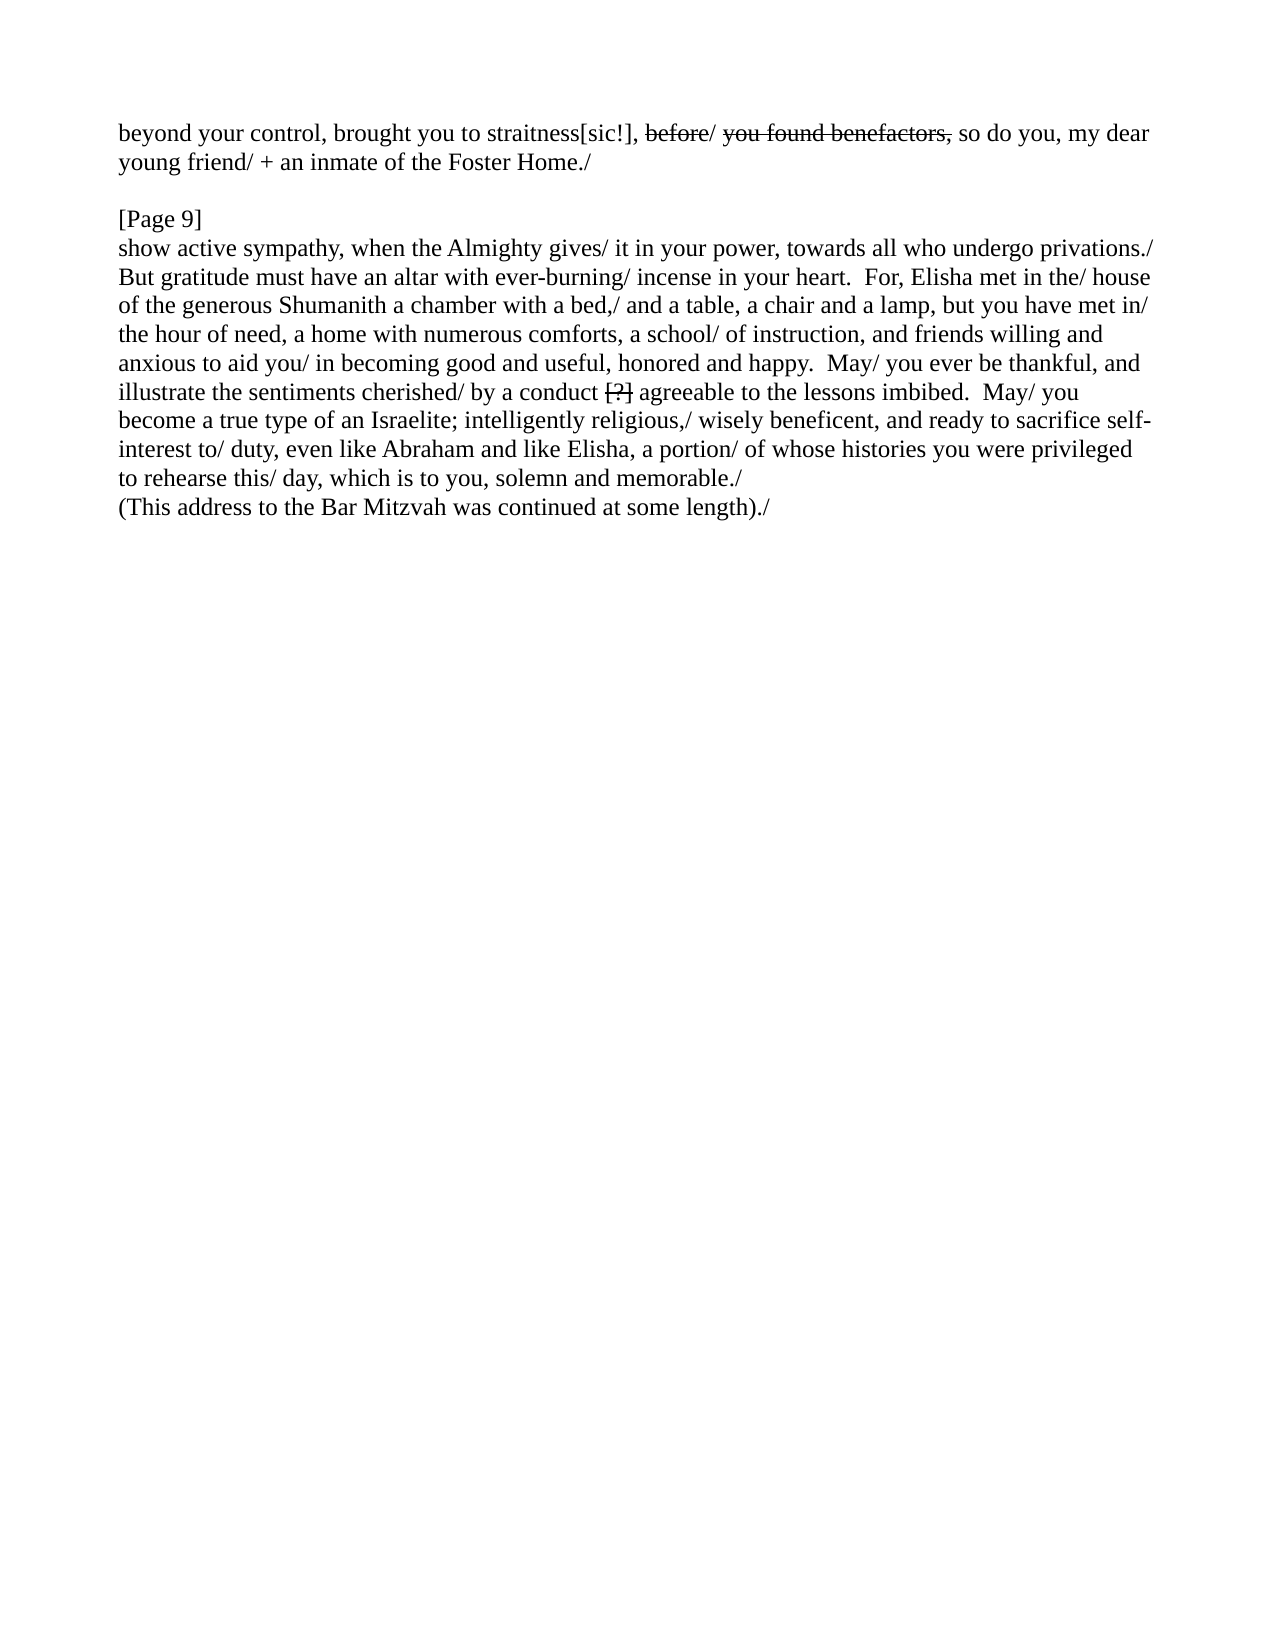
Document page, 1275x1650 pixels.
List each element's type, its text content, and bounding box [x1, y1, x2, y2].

text beyond your control, brought you to straitness[sic!], before/ you found benefactors, so do you, my dear young friend/ + an inmate of the Foster Home./ [118, 118, 1157, 176]
text show active sympathy, when the Almighty gives/ it in your power, towards all who undergo privations./ But gratitude must have an altar with ever-burning/ incense in your heart. For, Elisha met in the/ house of the generous Shumanith a chamber with a bed,/ and a table, a chair and a lamp, but you have met in/ the hour of need, a home with numerous comforts, a school/ of instruction, and friends willing and anxious to aid you/ in becoming good and useful, honored and happy. May/ you ever be thankful, and illustrate the sentiments cherished/ by a conduct [?] agreeable to the lessons imbibed. May/ you become a true type of an Israelite; intelligently religious,/ wisely beneficent, and ready to sacrifice self-interest to/ duty, even like Abraham and like Elisha, a portion/ of whose histories you were privileged to rehearse this/ day, which is to you, solemn and memorable./ [118, 233, 1157, 492]
text [Page 9] [118, 204, 1157, 233]
text (This address to the Bar Mitzvah was continued at some length)./ [118, 492, 1157, 521]
